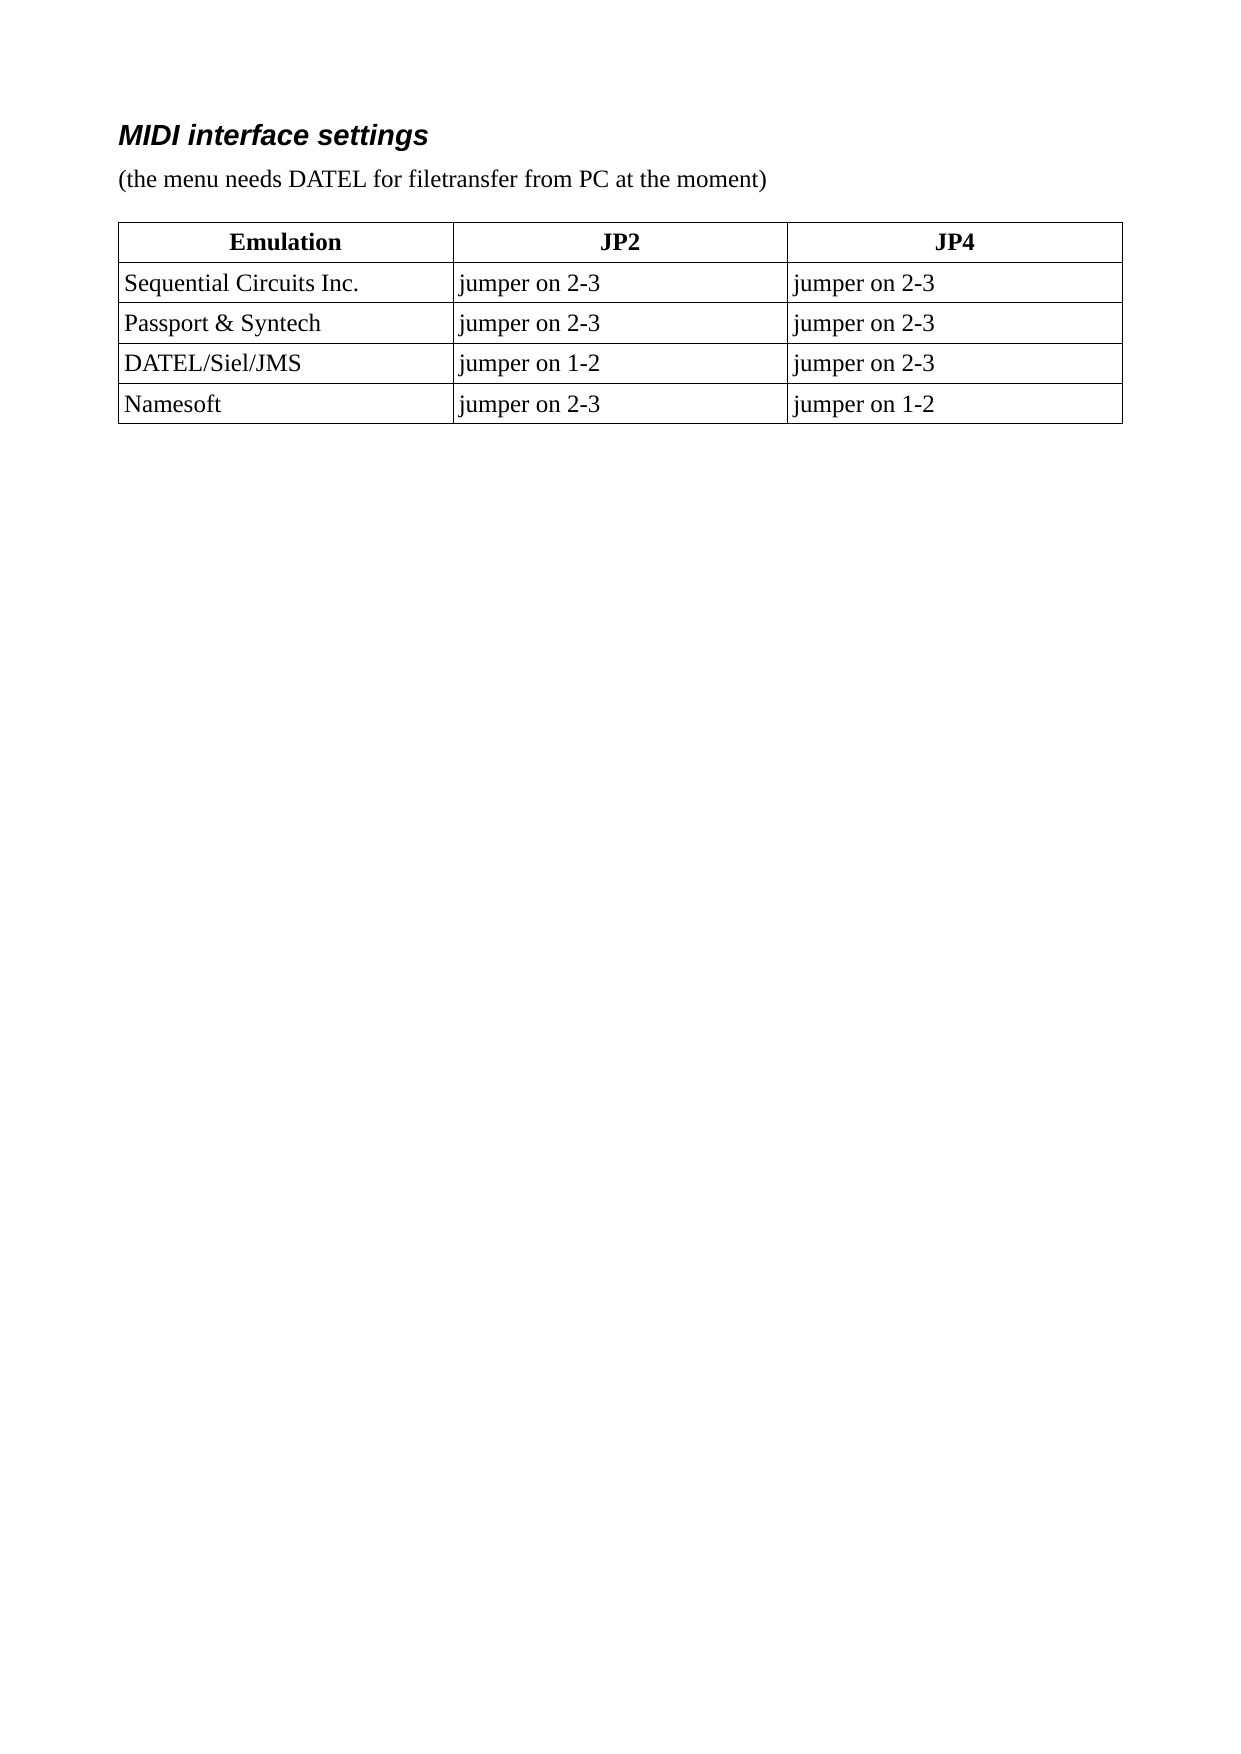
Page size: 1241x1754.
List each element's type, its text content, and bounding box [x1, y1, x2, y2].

table_cell jumper on 2-3 [788, 263, 1122, 302]
table_cell jumper on 2-3 [454, 263, 787, 302]
text (the menu needs DATEL for filetransfer from PC at the moment) [118, 164, 1122, 193]
table_header JP4 [788, 223, 1122, 262]
table_cell jumper on 2-3 [454, 384, 787, 423]
table_cell jumper on 2-3 [454, 303, 787, 343]
table_cell jumper on 2-3 [788, 344, 1122, 383]
table_header JP2 [454, 223, 787, 262]
table_cell Passport & Syntech [119, 303, 453, 343]
table_cell jumper on 1-2 [454, 344, 787, 383]
table_cell jumper on 2-3 [788, 303, 1122, 343]
table_cell jumper on 1-2 [788, 384, 1122, 423]
subtitle MIDI interface settings [118, 118, 1122, 152]
table_header Emulation [119, 223, 453, 262]
table_cell DATEL/Siel/JMS [119, 344, 453, 383]
table_cell Namesoft [119, 384, 453, 423]
table_cell Sequential Circuits Inc. [119, 263, 453, 302]
